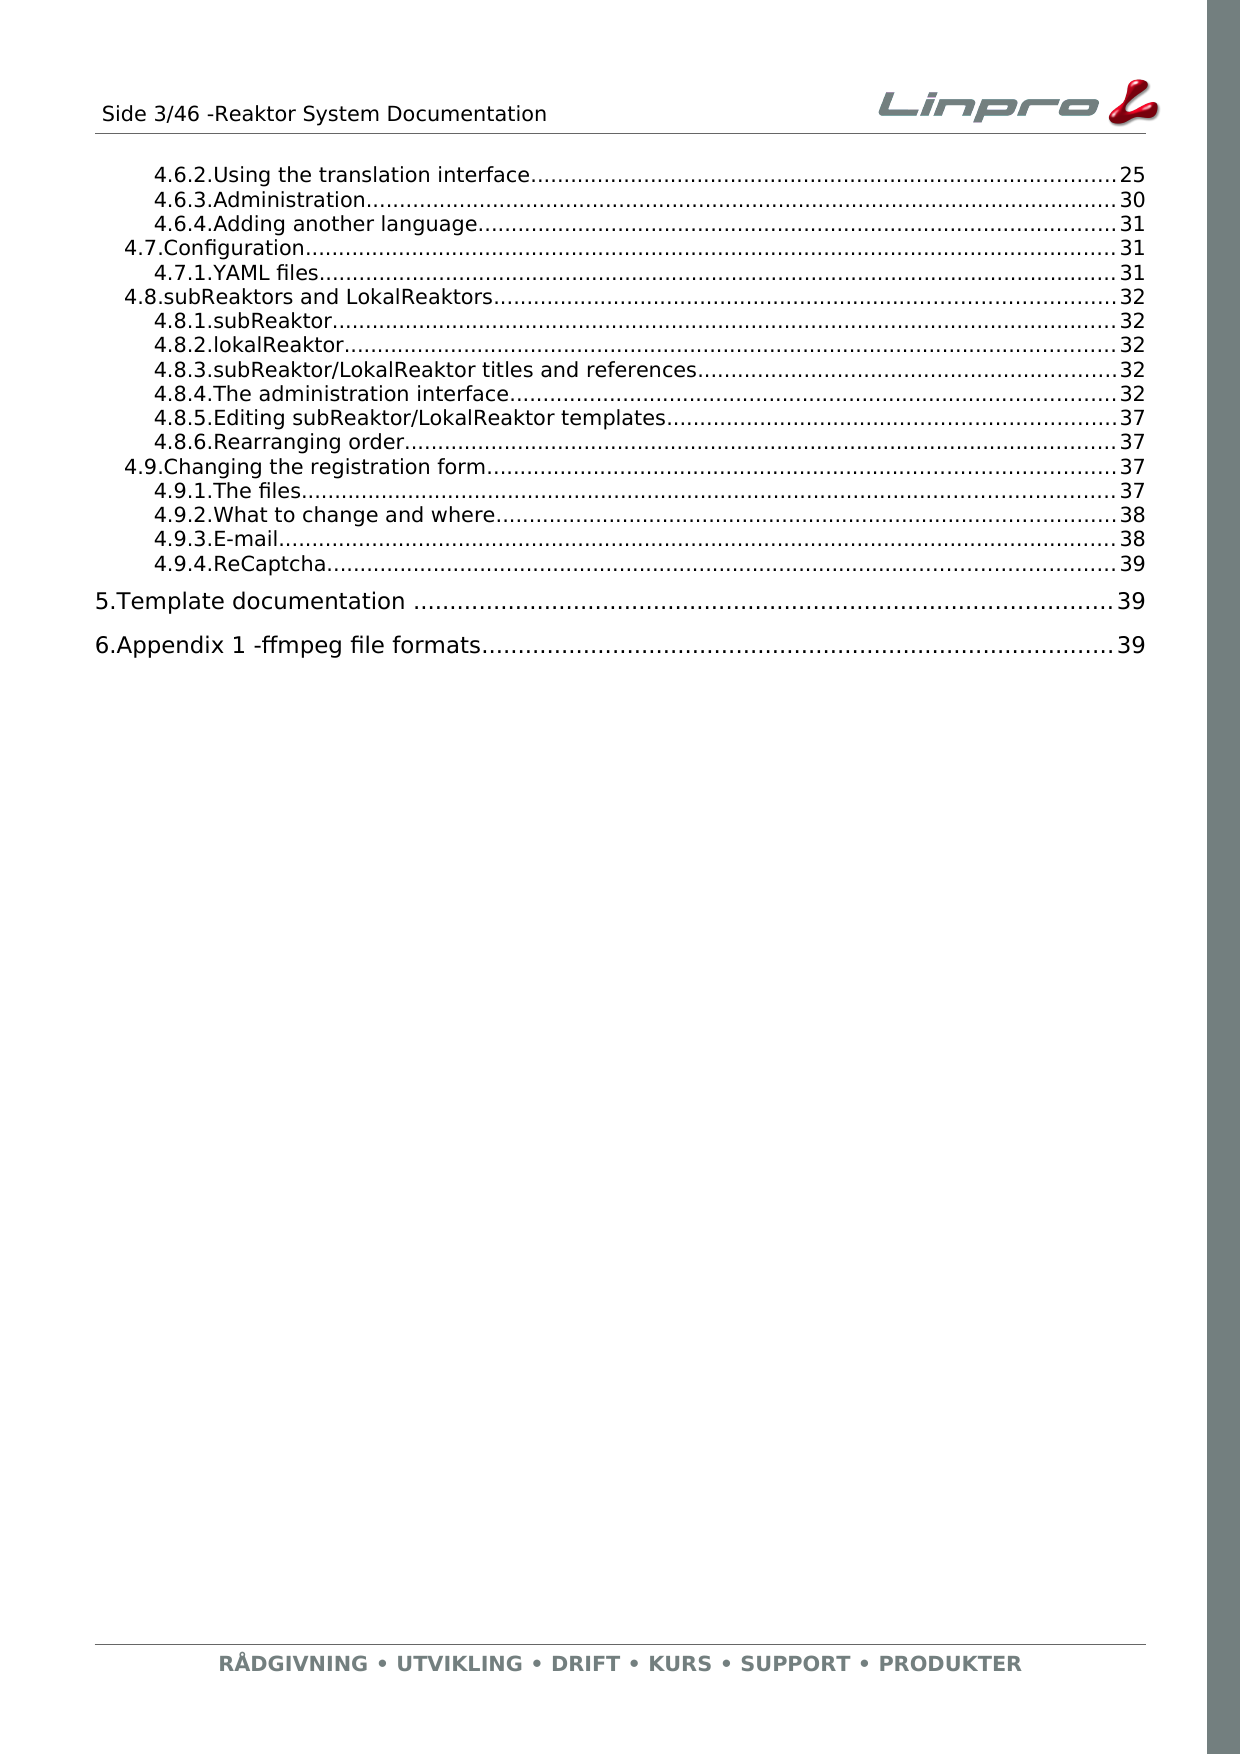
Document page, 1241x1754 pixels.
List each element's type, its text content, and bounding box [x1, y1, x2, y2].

text 4.8.2.lokalReaktor 32 [153, 333, 1146, 358]
text 4.9.1.The files 37 [153, 479, 1146, 503]
text 4.8.1.subReaktor 32 [153, 309, 1146, 333]
picture [878, 78, 1162, 128]
text 4.7.Configuration 31 [124, 236, 1146, 261]
text 6.Appendix 1 -ffmpeg file formats 39 [94, 632, 1146, 659]
text 4.8.6.Rearranging order 37 [153, 430, 1146, 455]
text 4.6.3.Administration 30 [153, 188, 1146, 212]
text 4.9.4.ReCaptcha 39 [153, 552, 1146, 576]
text 4.6.4.Adding another language 31 [153, 212, 1146, 236]
text 4.8.4.The administration interface 32 [153, 382, 1146, 406]
text 4.9.2.What to change and where 38 [153, 503, 1146, 527]
text 4.8.subReaktors and LokalReaktors 32 [124, 285, 1146, 309]
text 4.6.2.Using the translation interface 25 [153, 163, 1146, 188]
text 5.Template documentation 39 [94, 588, 1146, 614]
text 4.8.5.Editing subReaktor/LokalReaktor templates 37 [153, 406, 1146, 430]
text 4.7.1.YAML files 31 [153, 261, 1146, 285]
text 4.9.Changing the registration form 37 [124, 455, 1146, 479]
text 4.9.3.E-mail 38 [153, 527, 1146, 552]
text 4.8.3.subReaktor/LokalReaktor titles and references 32 [153, 358, 1146, 382]
